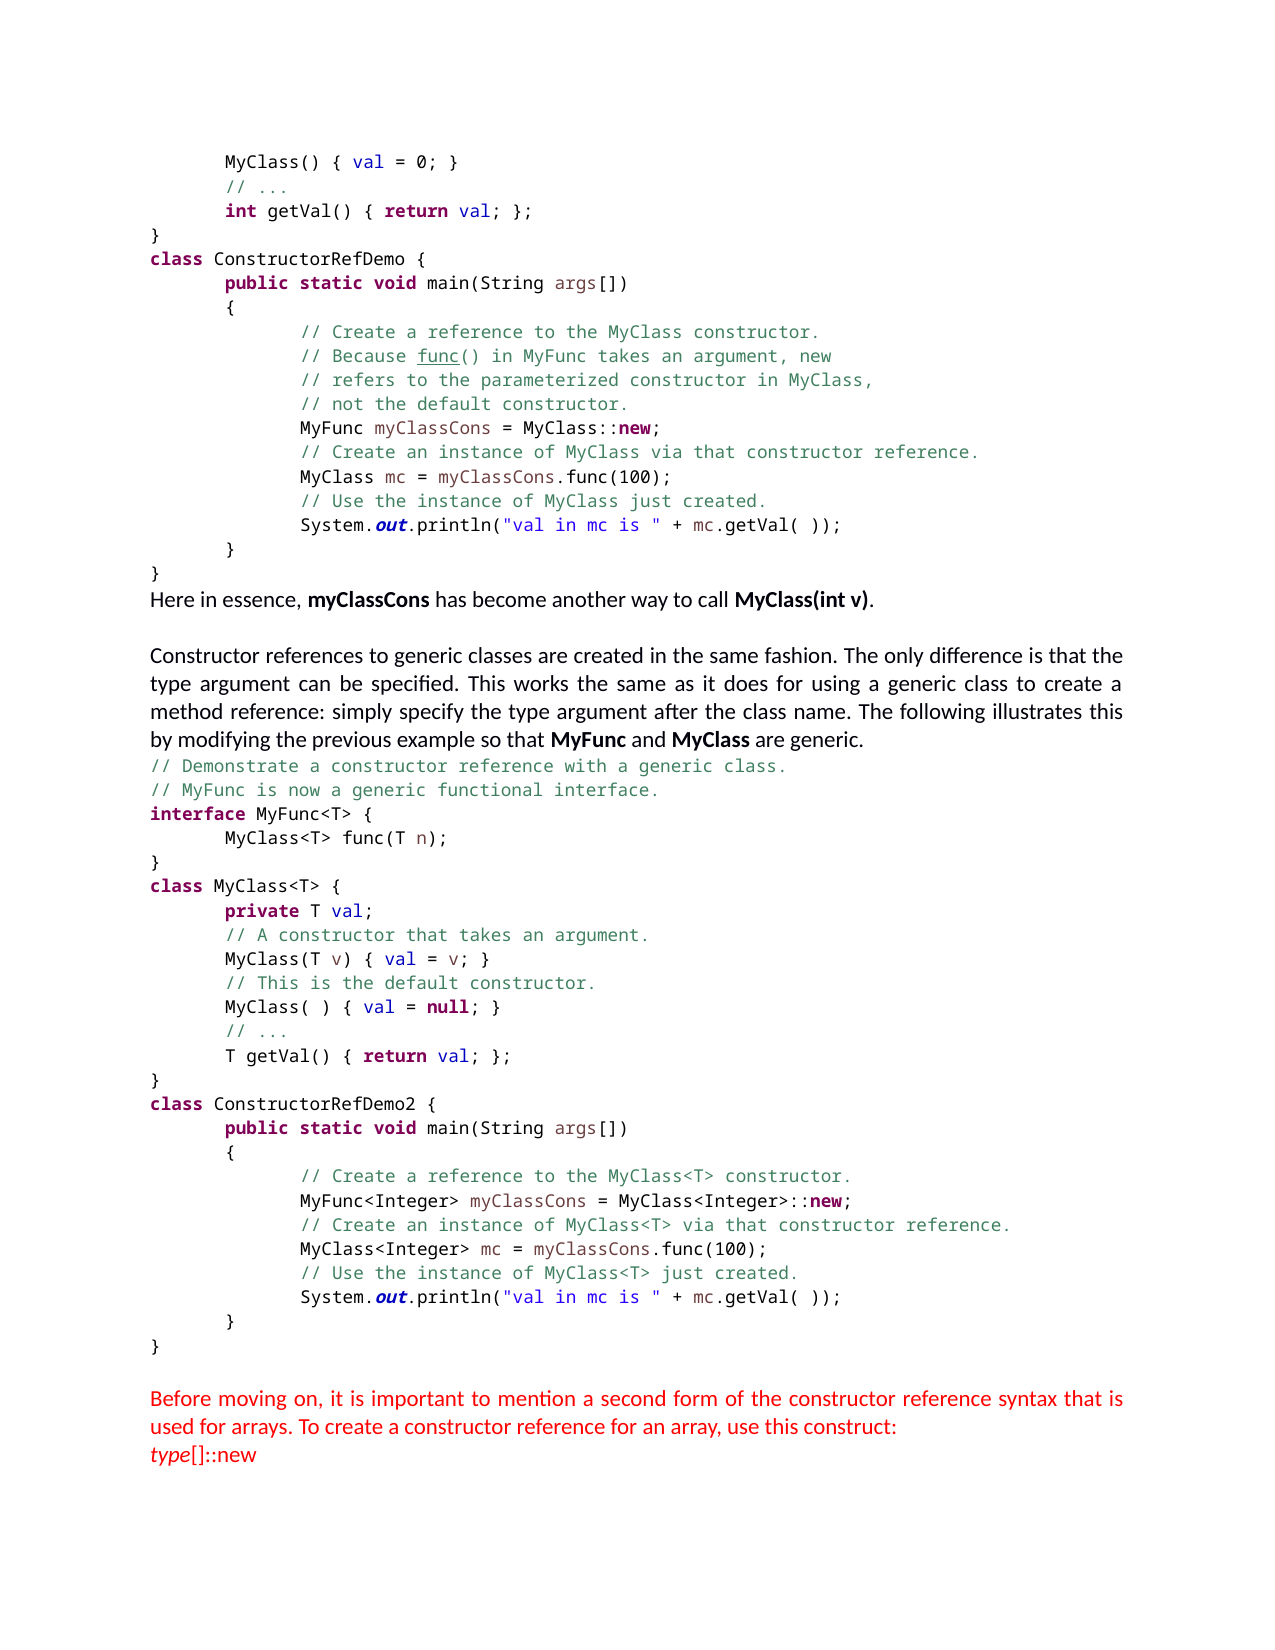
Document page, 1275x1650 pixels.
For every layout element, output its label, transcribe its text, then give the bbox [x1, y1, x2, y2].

text interface MyFunc<T> { [150, 801, 1125, 826]
text T getVal() { return val; }; [150, 1043, 1125, 1067]
text // ... [150, 174, 1125, 198]
text // Create an instance of MyClass via that constructor reference. [150, 440, 1125, 464]
text System.out.println("val in mc is " + mc.getVal( )); [150, 1285, 1125, 1309]
text // not the default constructor. [150, 392, 1125, 416]
text MyClass mc = myClassCons.func(100); [150, 464, 1125, 488]
text // refers to the parameterized constructor in MyClass, [150, 367, 1125, 392]
text MyClass<Integer> mc = myClassCons.func(100); [150, 1236, 1125, 1261]
text class ConstructorRefDemo2 { [150, 1091, 1125, 1116]
text Constructor references to generic classes are created in the same fashion. The only difference is that the type argument can be specified. This works the same as it does for using a generic class to create a method reference: simply specify the type argument after the class name. The following illustrates this by modifying the previous example so that MyFunc and MyClass are generic. [150, 641, 1125, 753]
text } [150, 850, 1125, 874]
text { [150, 295, 1125, 319]
text MyClass( ) { val = null; } [150, 995, 1125, 1019]
text Before moving on, it is important to mention a second form of the constructor reference syntax that is used for arrays. To create a constructor reference for an array, use this construct: [150, 1384, 1125, 1440]
text public static void main(String args[]) [150, 271, 1125, 295]
text } [150, 561, 1125, 585]
text // ... [150, 1019, 1125, 1043]
text // Demonstrate a constructor reference with a generic class. [150, 753, 1125, 777]
text // This is the default constructor. [150, 971, 1125, 995]
text private T val; [150, 898, 1125, 922]
text { [150, 1140, 1125, 1164]
text // Because func() in MyFunc takes an argument, new [150, 343, 1125, 367]
text } [150, 537, 1125, 561]
text // Create an instance of MyClass<T> via that constructor reference. [150, 1212, 1125, 1236]
text } [150, 1067, 1125, 1091]
text // Create a reference to the MyClass constructor. [150, 319, 1125, 343]
text public static void main(String args[]) [150, 1116, 1125, 1140]
text // MyFunc is now a generic functional interface. [150, 777, 1125, 801]
text } [150, 1333, 1125, 1357]
text MyClass<T> func(T n); [150, 826, 1125, 850]
text type[]::new [150, 1440, 1125, 1468]
text class ConstructorRefDemo { [150, 247, 1125, 271]
text MyFunc myClassCons = MyClass::new; [150, 416, 1125, 440]
text MyClass() { val = 0; } [150, 150, 1125, 174]
text } [150, 1309, 1125, 1333]
text // A constructor that takes an argument. [150, 922, 1125, 946]
text Here in essence, myClassCons has become another way to call MyClass(int v). [150, 585, 1125, 613]
text MyClass(T v) { val = v; } [150, 946, 1125, 971]
text MyFunc<Integer> myClassCons = MyClass<Integer>::new; [150, 1188, 1125, 1212]
text } [150, 222, 1125, 247]
text System.out.println("val in mc is " + mc.getVal( )); [150, 512, 1125, 537]
text // Use the instance of MyClass<T> just created. [150, 1261, 1125, 1285]
text // Create a reference to the MyClass<T> constructor. [150, 1164, 1125, 1188]
text int getVal() { return val; }; [150, 198, 1125, 222]
text // Use the instance of MyClass just created. [150, 488, 1125, 512]
text class MyClass<T> { [150, 874, 1125, 898]
